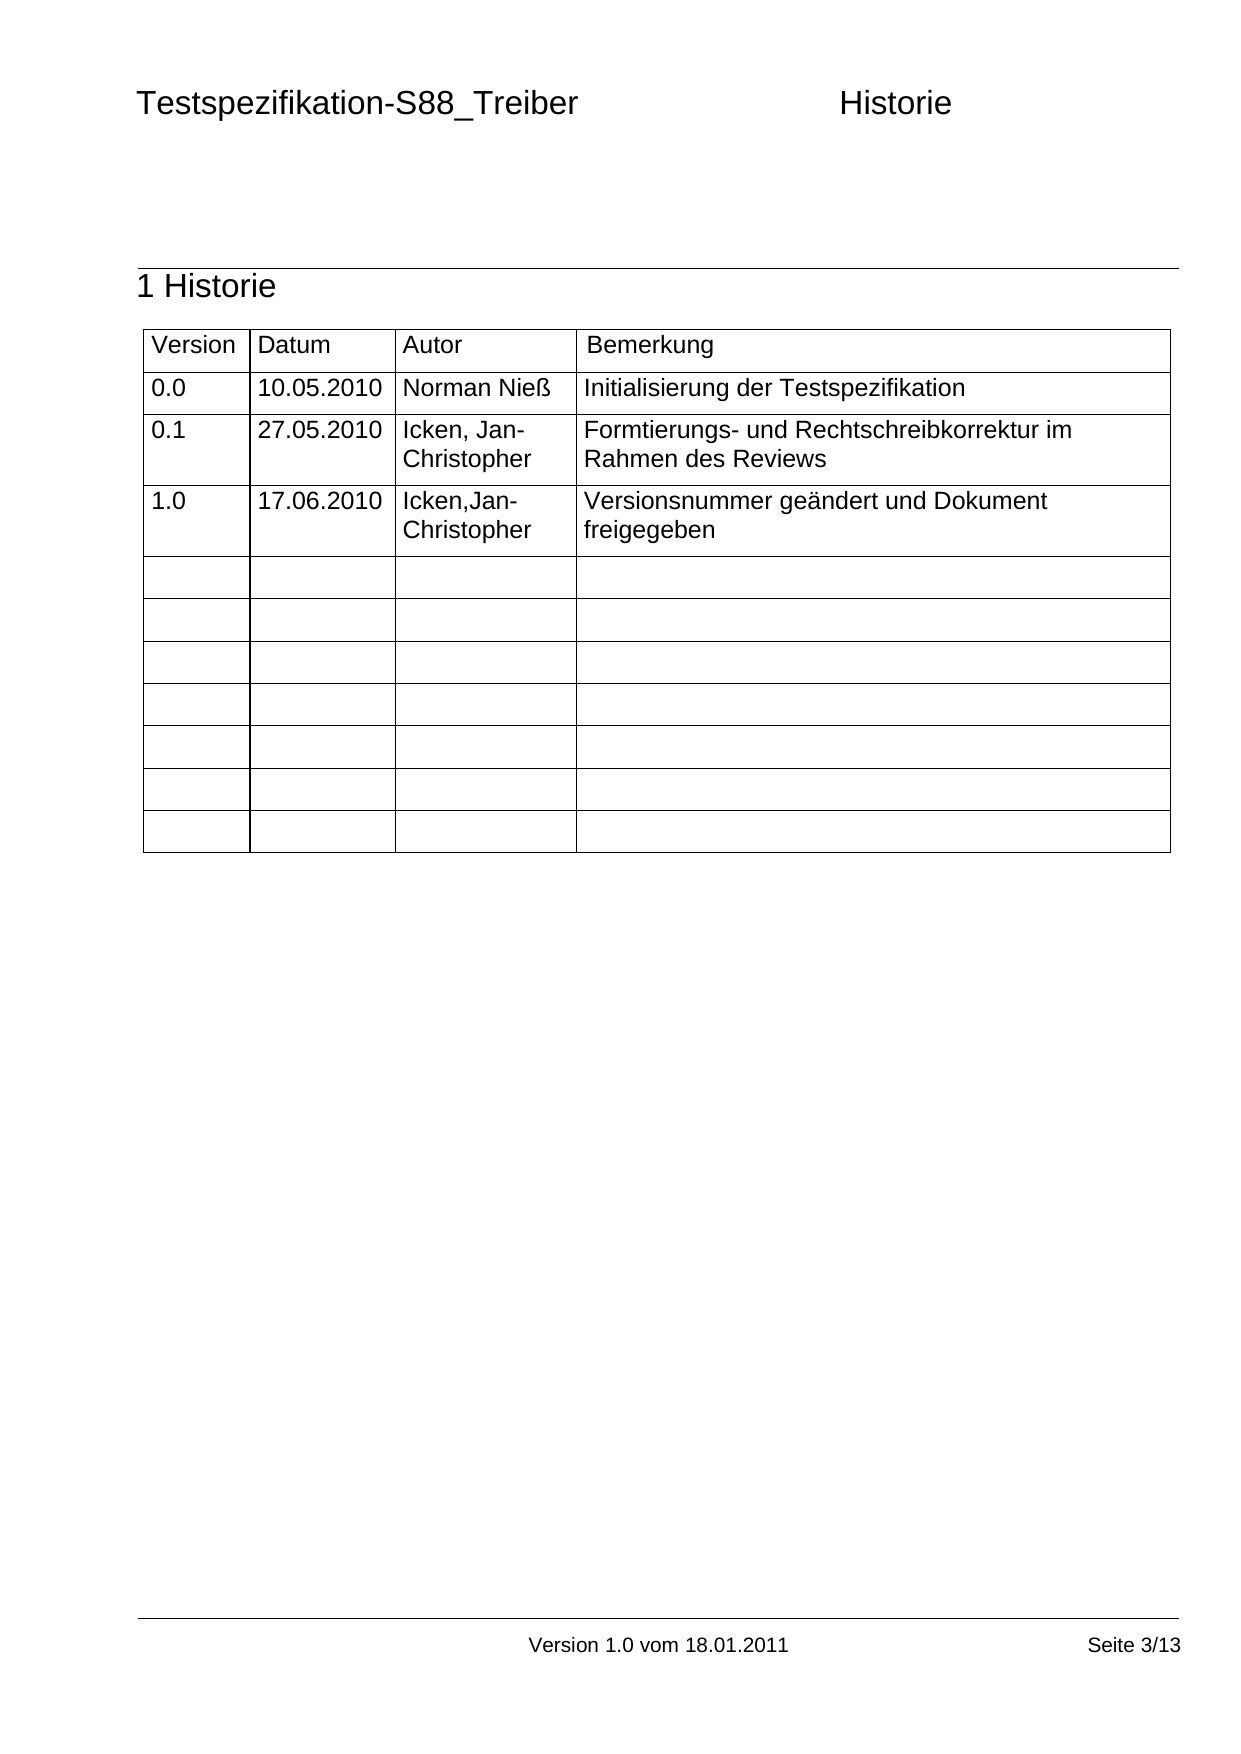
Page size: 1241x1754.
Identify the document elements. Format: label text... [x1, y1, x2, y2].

table_cell [577, 642, 1170, 683]
table_header Datum [251, 330, 395, 372]
table_cell [251, 769, 395, 810]
table_cell [577, 684, 1170, 725]
table_cell [251, 726, 395, 767]
table_cell Formtierungs- und Rechtschreibkorrektur im Rahmen des Reviews [577, 415, 1170, 485]
table_cell [144, 599, 249, 641]
table_cell [396, 811, 576, 852]
table_cell Icken,Jan-Christopher [396, 486, 576, 556]
table_cell [251, 811, 395, 852]
table_header Autor [396, 330, 576, 372]
table_cell [251, 599, 395, 641]
table_cell [251, 557, 395, 598]
table_cell [251, 642, 395, 683]
table_cell [396, 642, 576, 683]
table_cell [577, 811, 1170, 852]
table_cell [144, 684, 249, 725]
table_cell Initialisierung der Testspezifikation [577, 373, 1170, 414]
table_cell 0.0 [144, 373, 249, 414]
table_header Version [144, 330, 249, 372]
table_cell Icken, Jan-Christopher [396, 415, 576, 485]
table_cell 1.0 [144, 486, 249, 556]
table_cell [144, 557, 249, 598]
table_cell [577, 599, 1170, 641]
table_cell [144, 811, 249, 852]
table_cell [577, 557, 1170, 598]
table_cell [144, 642, 249, 683]
table_cell [144, 726, 249, 767]
table_cell [396, 769, 576, 810]
table_cell Versionsnummer geändert und Dokument freigegeben [577, 486, 1170, 556]
table_cell 10.05.2010 [251, 373, 395, 414]
table_cell [396, 726, 576, 767]
table_cell [251, 684, 395, 725]
table_cell [577, 769, 1170, 810]
table_cell [577, 726, 1170, 767]
table_cell [396, 684, 576, 725]
table_cell 17.06.2010 [251, 486, 395, 556]
table_cell [396, 599, 576, 641]
table_cell Norman Nieß [396, 373, 576, 414]
table_cell [144, 769, 249, 810]
table_header Bemerkung [577, 330, 1170, 372]
subtitle Historie [136, 289, 1181, 304]
table_cell 27.05.2010 [251, 415, 395, 485]
table_cell 0.1 [144, 415, 249, 485]
table_cell [396, 557, 576, 598]
